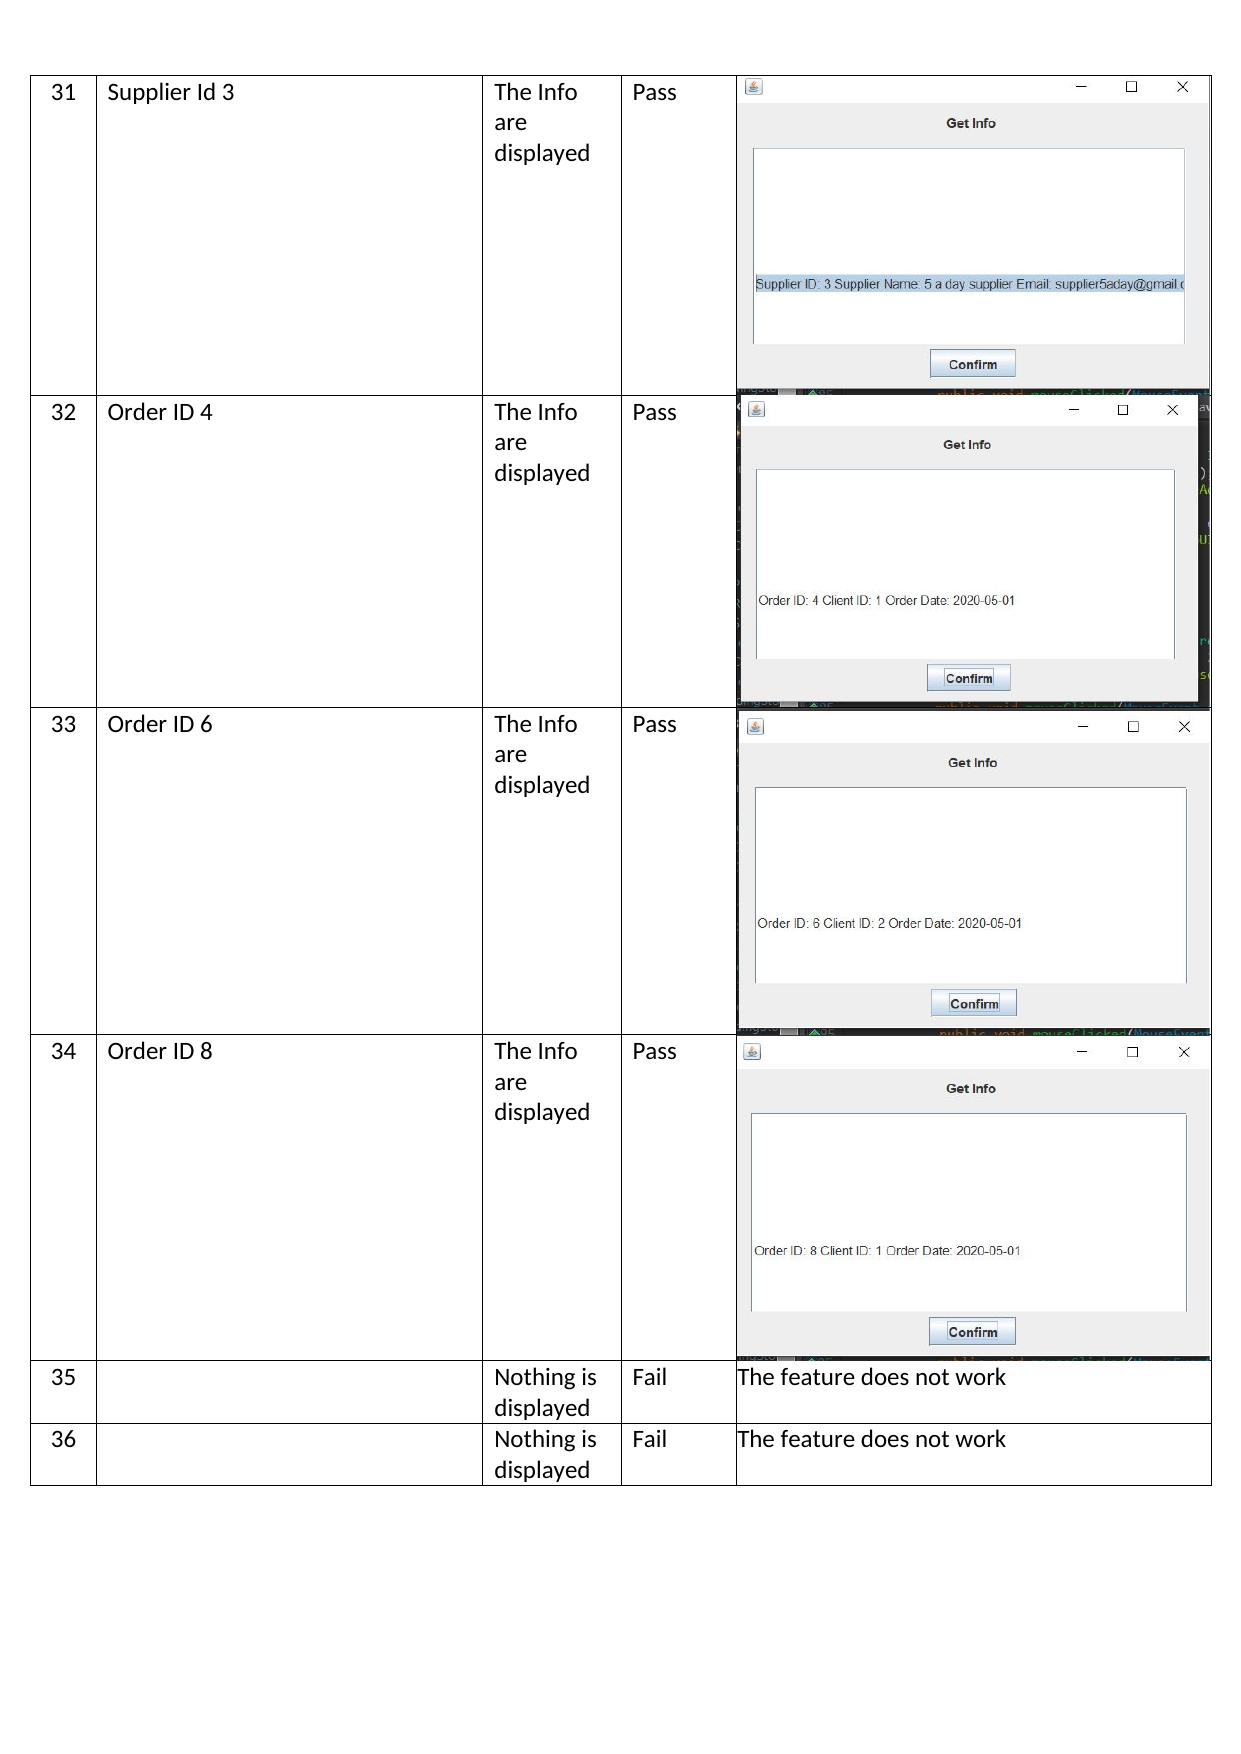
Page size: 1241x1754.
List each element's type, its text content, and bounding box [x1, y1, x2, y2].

table_cell The Info are displayed [483, 396, 621, 707]
table_cell 31 [31, 76, 96, 395]
table_cell Order ID 4 [97, 396, 482, 707]
table_cell The Info are displayed [483, 708, 621, 1034]
table_cell Nothing is displayed [483, 1424, 621, 1484]
table_cell Pass [622, 396, 736, 707]
table_cell The feature does not work [737, 1361, 1211, 1422]
table_cell The Info are displayed [483, 1035, 621, 1360]
table_cell Supplier Id 3 [97, 76, 482, 395]
table_cell Pass [622, 1035, 736, 1360]
table_cell Pass [622, 76, 736, 395]
table_cell 32 [31, 396, 96, 707]
table_cell Fail [622, 1424, 736, 1484]
table_cell The feature does not work [737, 1424, 1211, 1484]
table_cell [97, 1361, 482, 1422]
table_cell Pass [622, 708, 736, 1034]
table_cell Fail [622, 1361, 736, 1422]
table_cell Order ID 8 [97, 1035, 482, 1360]
table_cell Nothing is displayed [483, 1361, 621, 1422]
table_cell The Info are displayed [483, 76, 621, 395]
table_cell 33 [31, 708, 96, 1034]
table_cell 35 [31, 1361, 96, 1422]
table_cell Order ID 6 [97, 708, 482, 1034]
table_cell 34 [31, 1035, 96, 1360]
table_cell 36 [31, 1424, 96, 1484]
table_cell [97, 1424, 482, 1484]
